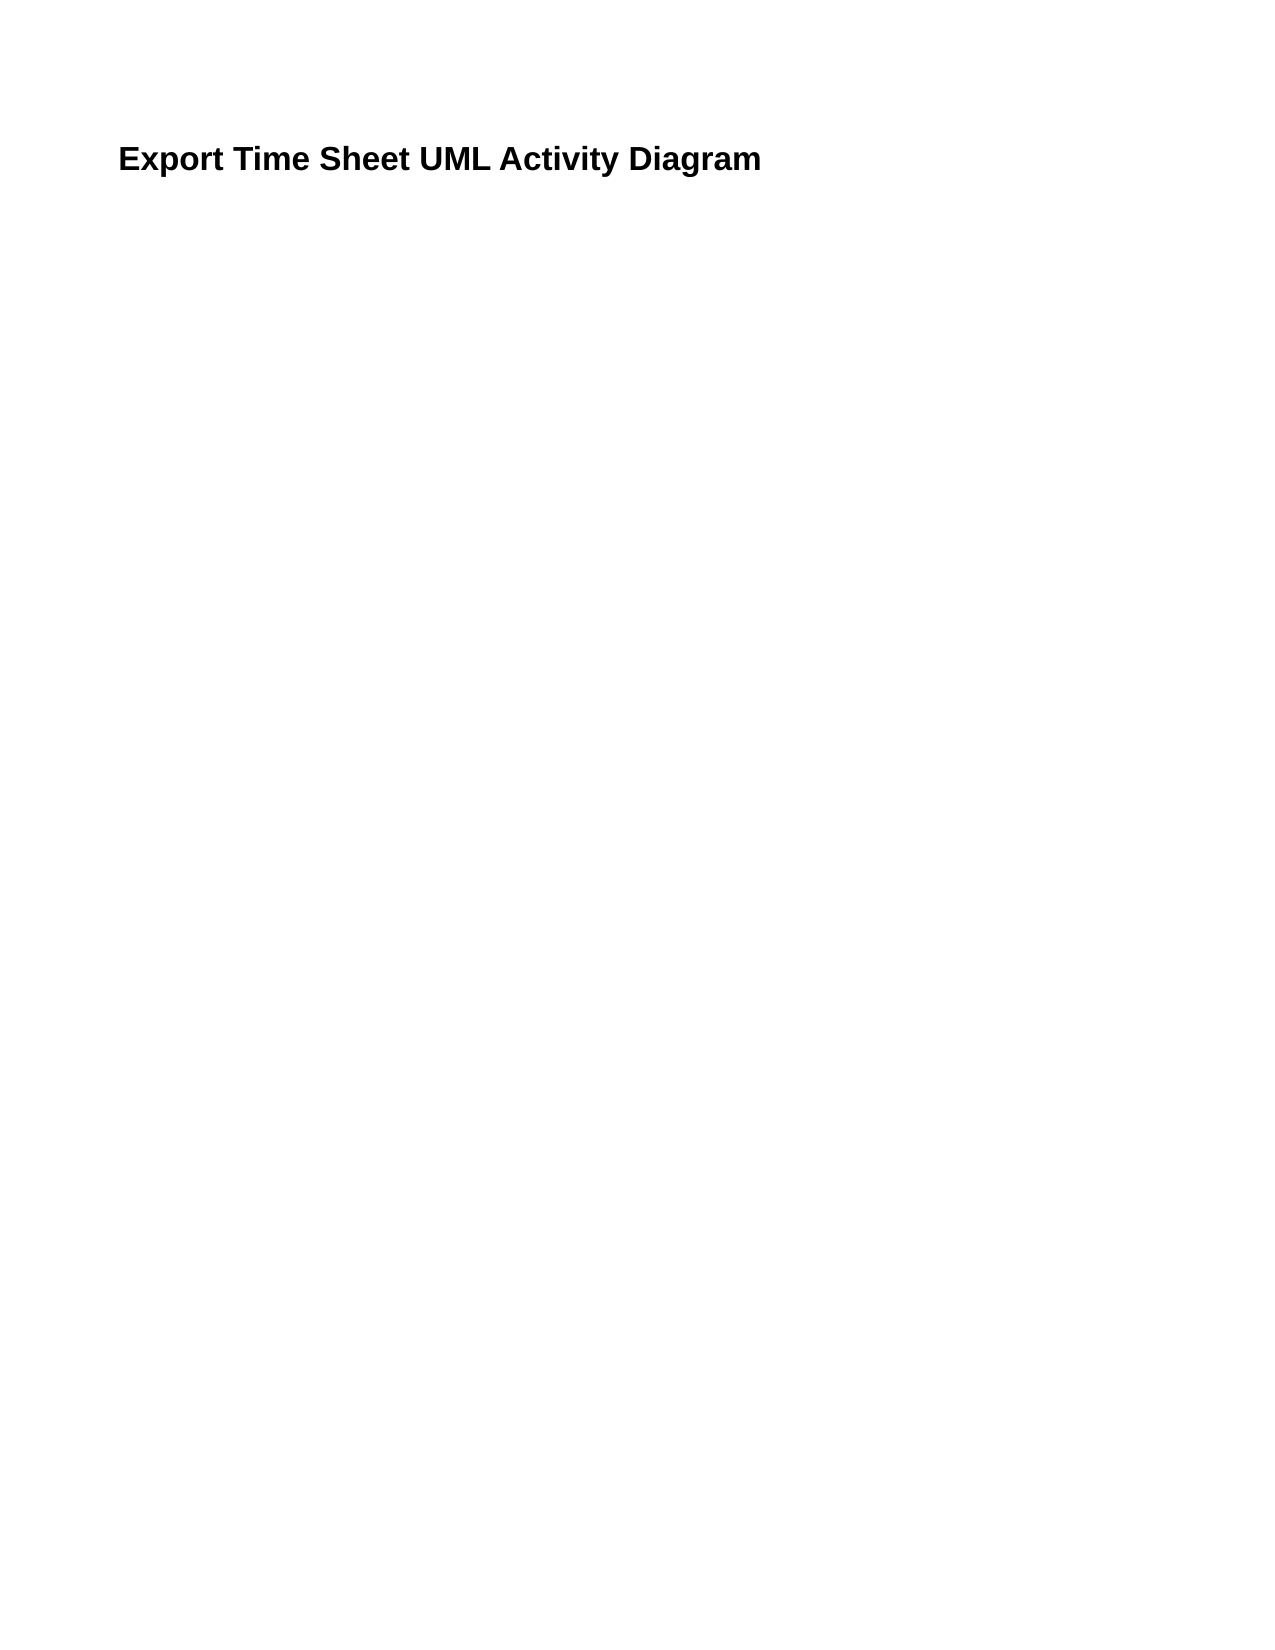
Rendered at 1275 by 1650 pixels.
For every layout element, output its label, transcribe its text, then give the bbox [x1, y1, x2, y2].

subtitle Export Time Sheet UML Activity Diagram [118, 139, 1157, 177]
